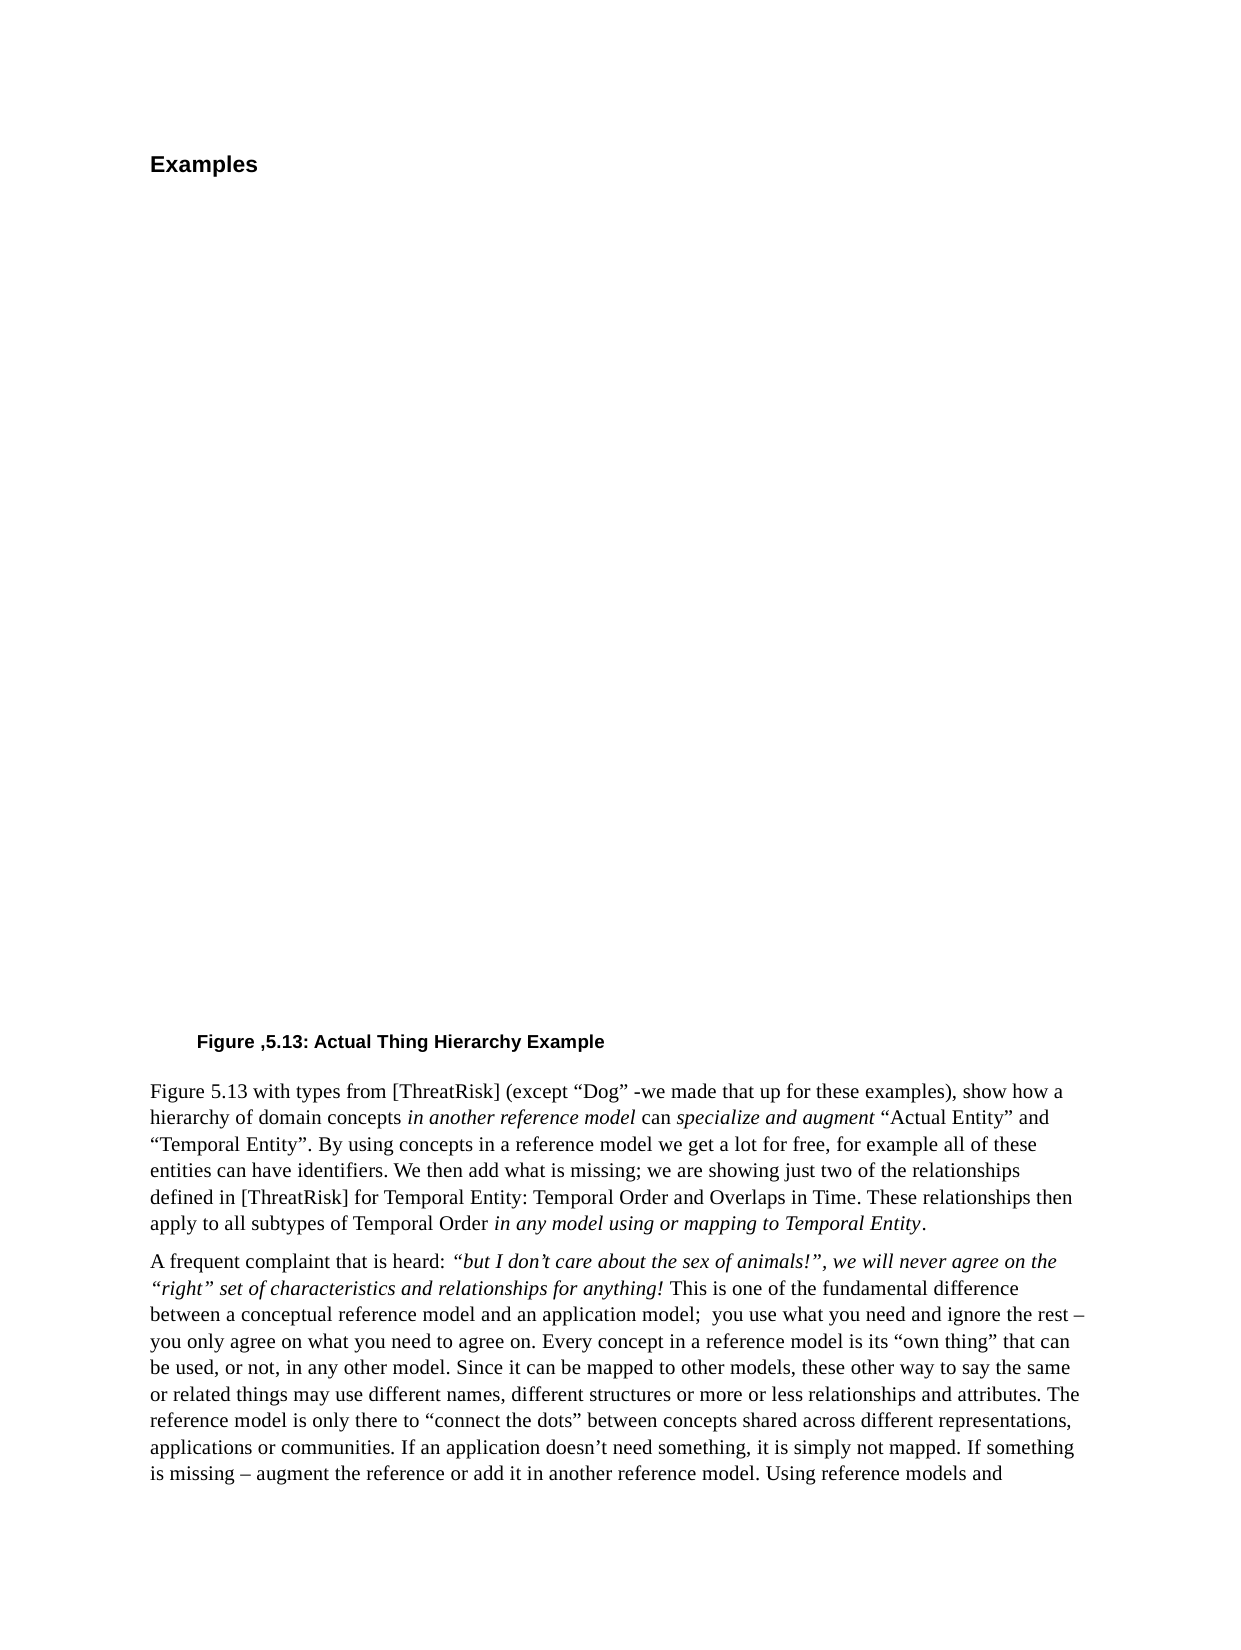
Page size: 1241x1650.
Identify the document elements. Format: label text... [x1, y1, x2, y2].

text A frequent complaint that is heard: “but I don’t care about the sex of animals!”, we will never agree on the “right” set of characteristics and relationships for anything! This is one of the fundamental difference between a conceptual reference model and an application model; you use what you need and ignore the rest – you only agree on what you need to agree on. Every concept in a reference model is its “own thing” that can be used, or not, in any other model. Since it can be mapped to other models, these other way to say the same or related things may use different names, different structures or more or less relationships and attributes. The reference model is only there to “connect the dots” between concepts shared across different representations, applications or communities. If an application doesn’t need something, it is simply not mapped. If something is missing – augment the reference or add it in another reference model. Using reference models and [150, 1249, 1090, 1485]
text Figure ,5.13: Actual Thing Hierarchy Example [197, 245, 1043, 1053]
text Figure 5.13 with types from [ThreatRisk] (except “Dog” -we made that up for these examples), show how a hierarchy of domain concepts in another reference model can specialize and augment “Actual Entity” and “Temporal Entity”. By using concepts in a reference model we get a lot for free, for example all of these entities can have identifiers. We then add what is missing; we are showing just two of the relationships defined in [ThreatRisk] for Temporal Entity: Temporal Order and Overlaps in Time. These relationships then apply to all subtypes of Temporal Order in any model using or mapping to Temporal Entity. [150, 227, 1090, 1235]
text Examples [150, 150, 1090, 177]
